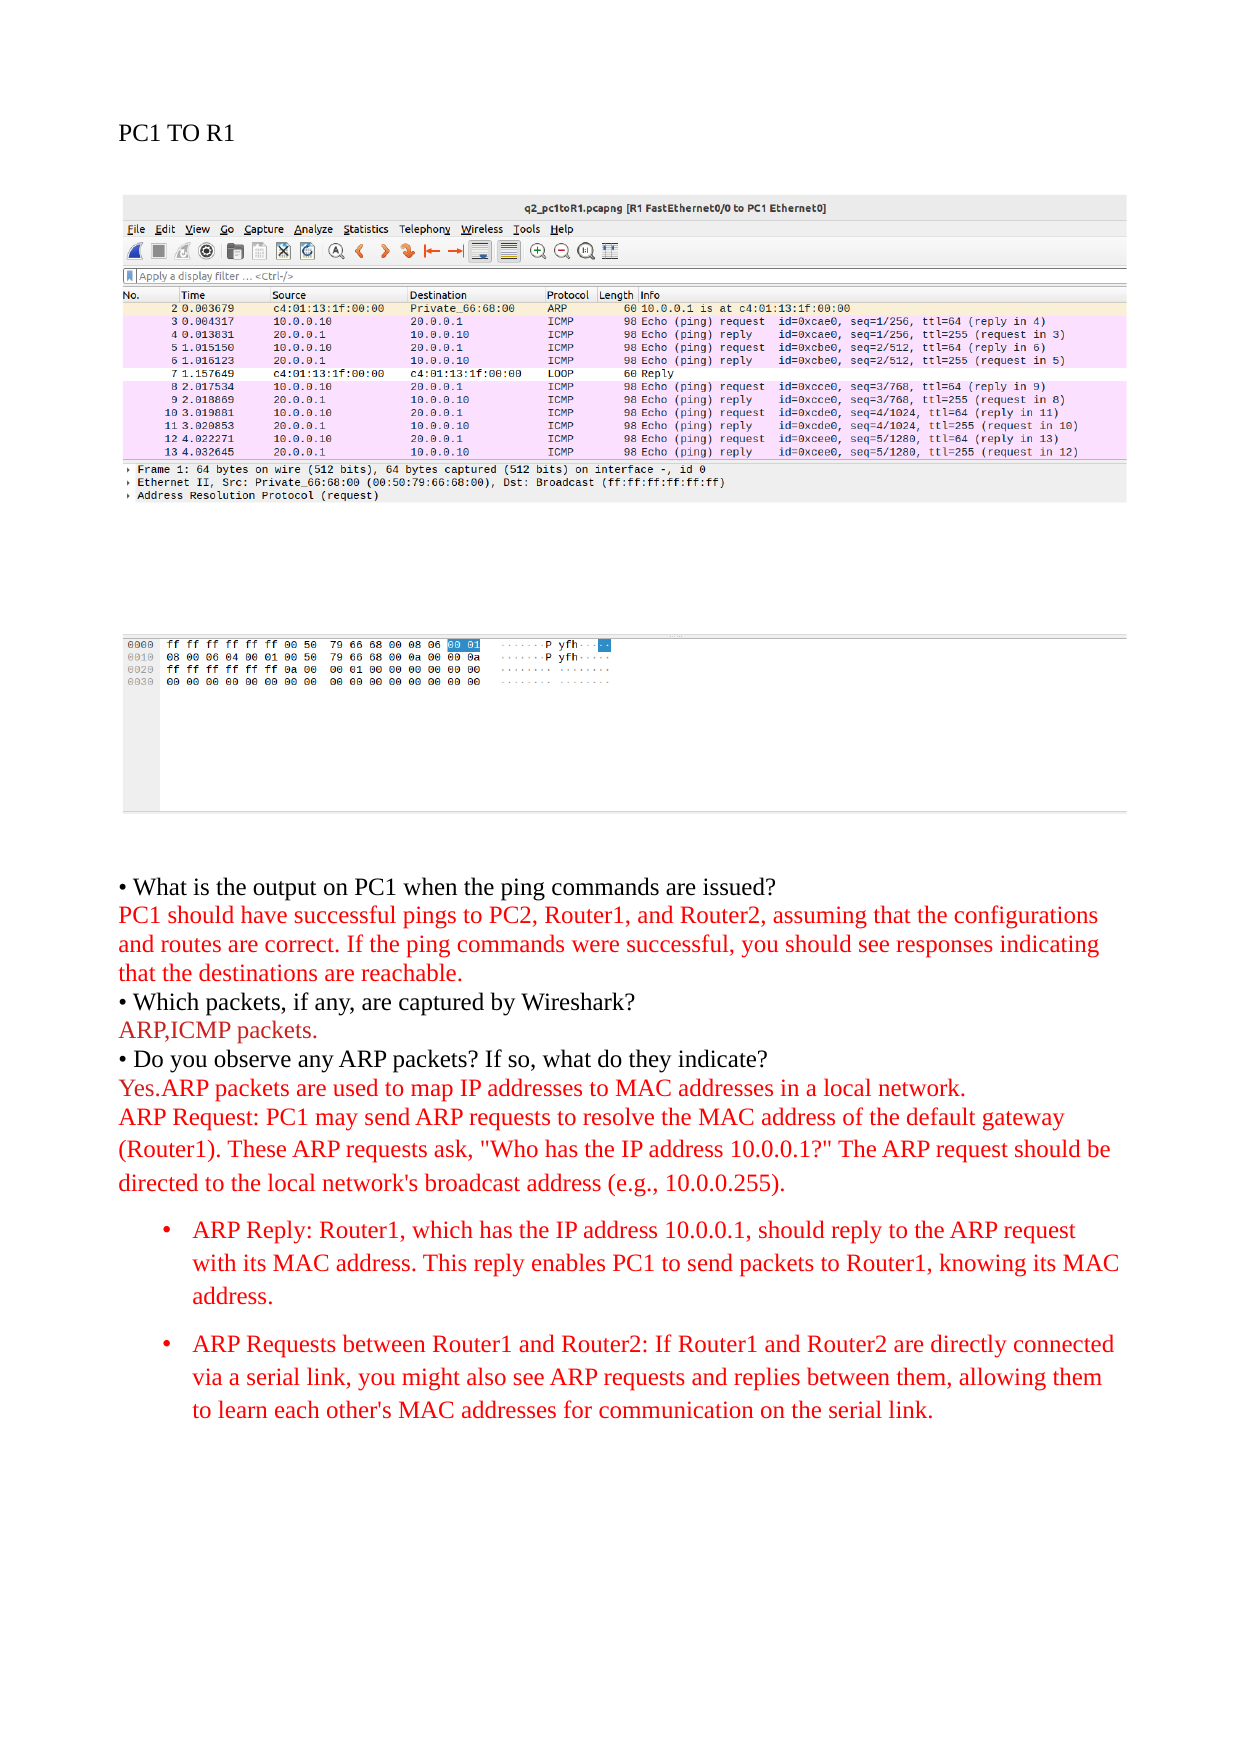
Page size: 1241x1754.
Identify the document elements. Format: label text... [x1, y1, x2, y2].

text Yes.ARP packets are used to map IP addresses to MAC addresses in a local network. [118, 1073, 1122, 1102]
picture [122, 194, 1127, 814]
text ARP Request: PC1 may send ARP requests to resolve the MAC address of the default gateway (Router1). These ARP requests ask, "Who has the IP address 10.0.0.1?" The ARP request should be directed to the local network's broadcast address (e.g., 10.0.0.255). [118, 1102, 1122, 1196]
text ARP,ICMP packets. [118, 1015, 1122, 1044]
text PC1 should have successful pings to PC2, Router1, and Router2, assuming that the configurations and routes are correct. If the ping commands were successful, you should see responses indicating that the destinations are reachable. [118, 900, 1122, 987]
list ARP Requests between Router1 and Router2: If Router1 and Router2 are directly connected via a serial link, you might also see ARP requests and replies between them, allowing them to learn each other's MAC addresses for communication on the serial link. [162, 1329, 1122, 1424]
text • Which packets, if any, are captured by Wireshark? [118, 987, 1122, 1015]
text PC1 TO R1 [118, 118, 1122, 147]
text • What is the output on PC1 when the ping commands are issued? [118, 872, 1122, 900]
text • Do you observe any ARP packets? If so, what do they indicate? [118, 1044, 1122, 1073]
list ARP Reply: Router1, which has the IP address 10.0.0.1, should reply to the ARP request with its MAC address. This reply enables PC1 to send packets to Router1, knowing its MAC address. [162, 1215, 1122, 1310]
